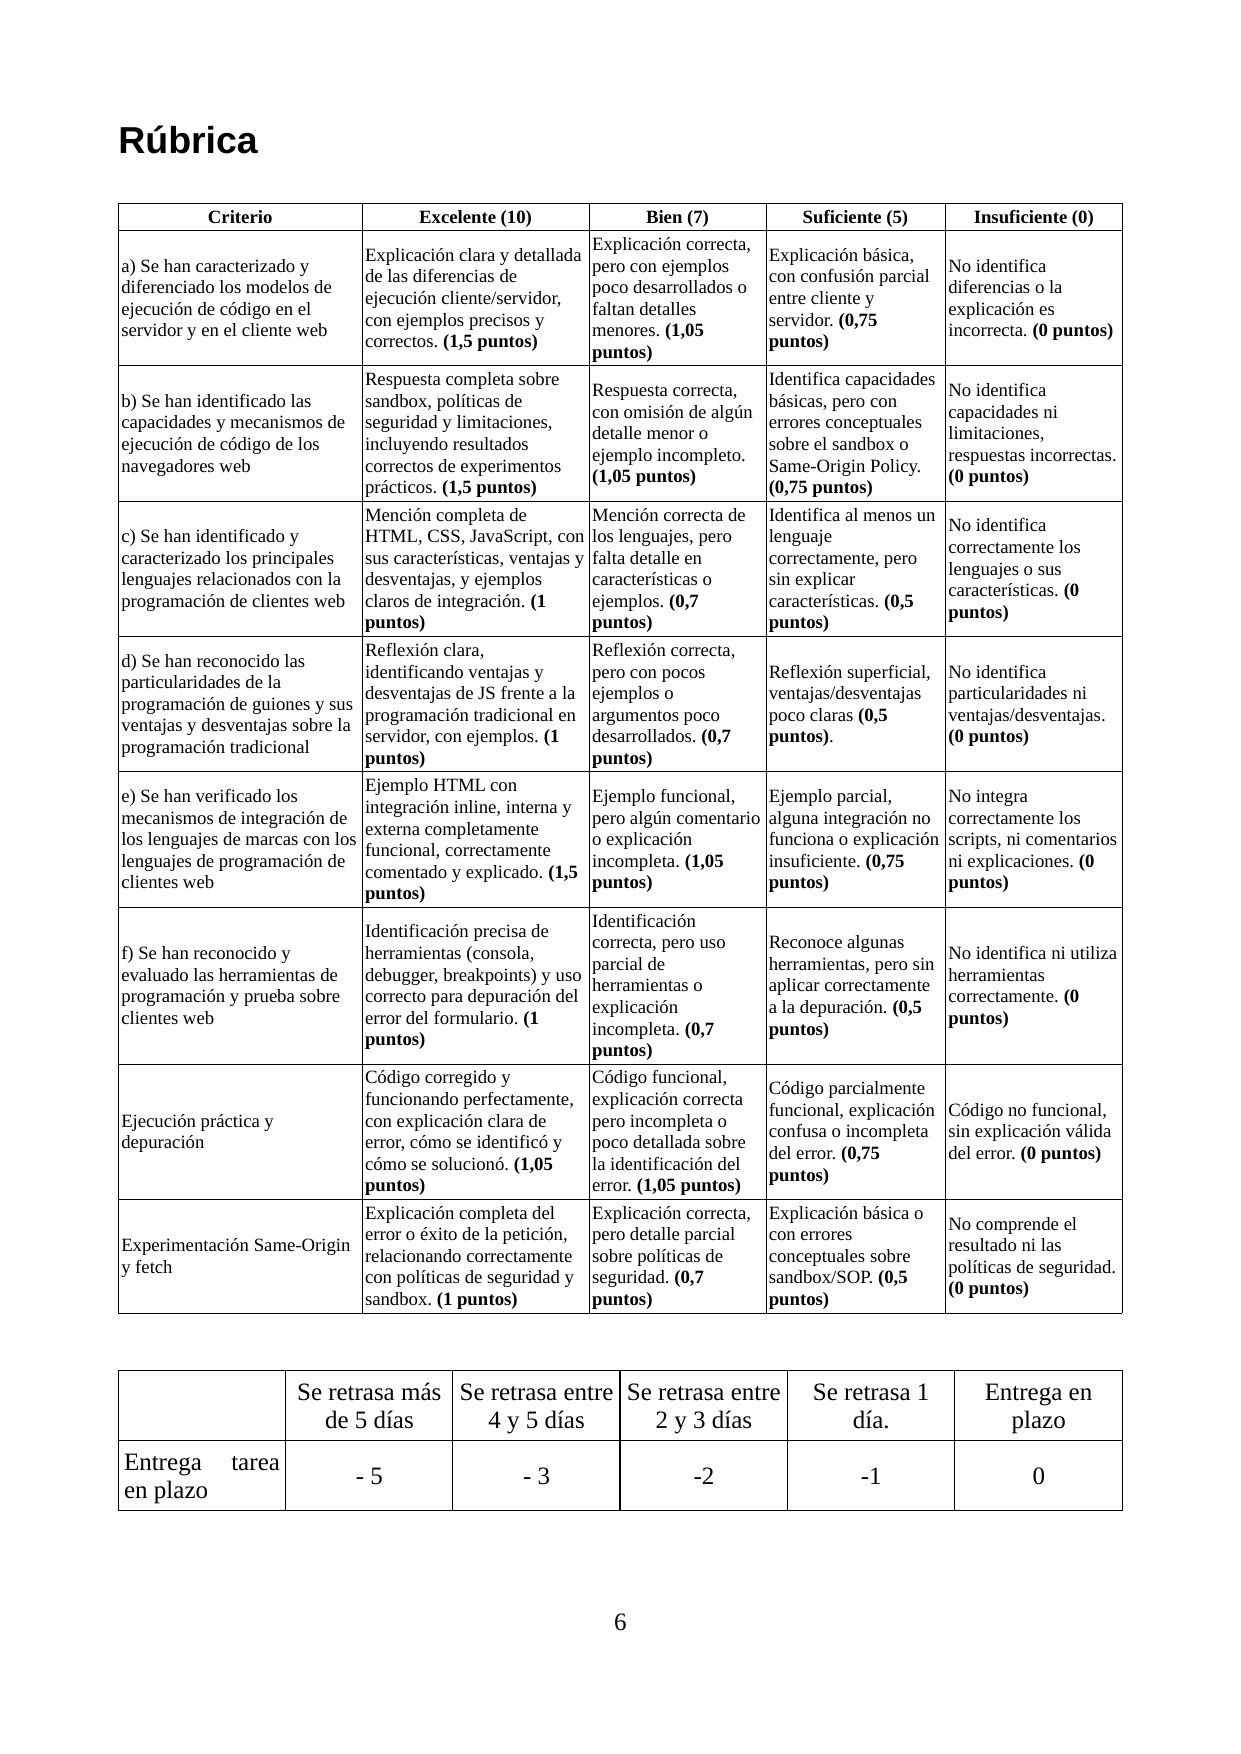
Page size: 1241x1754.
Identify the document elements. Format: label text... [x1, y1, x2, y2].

table_cell -1 [788, 1441, 954, 1510]
table_cell No identifica capacidades ni limitaciones, respuestas incorrectas. (0 puntos) [946, 366, 1122, 501]
table_cell Identificación precisa de herramientas (consola, debugger, breakpoints) y uso correcto para depuración del error del formulario. (1 puntos) [363, 908, 589, 1063]
table_cell Explicación básica, con confusión parcial entre cliente y servidor. (0,75 puntos) [767, 231, 945, 365]
table_header Se retrasa entre 4 y 5 días [453, 1371, 619, 1440]
table_cell Reflexión superficial, ventajas/desventajas poco claras (0,5 puntos). [767, 637, 945, 771]
table_cell d) Se han reconocido las particularidades de la programación de guiones y sus ventajas y desventajas sobre la programación tradicional [119, 637, 362, 771]
table_cell Reflexión clara, identificando ventajas y desventajas de JS frente a la programación tradicional en servidor, con ejemplos. (1 puntos) [363, 637, 589, 771]
table_header Suficiente (5) [767, 204, 945, 230]
table_cell - 3 [453, 1441, 619, 1510]
table_header Se retrasa entre 2 y 3 días [621, 1371, 787, 1440]
table_cell Experimentación Same-Origin y fetch [119, 1200, 362, 1312]
table_cell -2 [621, 1441, 787, 1510]
table_cell Explicación correcta, pero con ejemplos poco desarrollados o faltan detalles menores. (1,05 puntos) [590, 231, 766, 365]
table_cell b) Se han identificado las capacidades y mecanismos de ejecución de código de los navegadores web [119, 366, 362, 501]
table_cell Ejemplo funcional, pero algún comentario o explicación incompleta. (1,05 puntos) [590, 772, 766, 907]
table_header [119, 1371, 285, 1440]
table_cell Entrega tarea en plazo [119, 1441, 285, 1510]
table_cell No identifica ni utiliza herramientas correctamente. (0 puntos) [946, 908, 1122, 1063]
table_cell Código corregido y funcionando perfectamente, con explicación clara de error, cómo se identificó y cómo se solucionó. (1,05 puntos) [363, 1065, 589, 1199]
table_header Insuficiente (0) [946, 204, 1122, 230]
table_cell No identifica correctamente los lenguajes o sus características. (0 puntos) [946, 502, 1122, 636]
table_cell Mención completa de HTML, CSS, JavaScript, con sus características, ventajas y desventajas, y ejemplos claros de integración. (1 puntos) [363, 502, 589, 636]
table_header Entrega en plazo [955, 1371, 1122, 1440]
table_cell No comprende el resultado ni las políticas de seguridad. (0 puntos) [946, 1200, 1122, 1312]
table_cell Respuesta correcta, con omisión de algún detalle menor o ejemplo incompleto. (1,05 puntos) [590, 366, 766, 501]
table_cell Respuesta completa sobre sandbox, políticas de seguridad y limitaciones, incluyendo resultados correctos de experimentos prácticos. (1,5 puntos) [363, 366, 589, 501]
subtitle Rúbrica [118, 118, 1122, 161]
table_cell Mención correcta de los lenguajes, pero falta detalle en características o ejemplos. (0,7 puntos) [590, 502, 766, 636]
table_cell Reconoce algunas herramientas, pero sin aplicar correctamente a la depuración. (0,5 puntos) [767, 908, 945, 1063]
table_cell e) Se han verificado los mecanismos de integración de los lenguajes de marcas con los lenguajes de programación de clientes web [119, 772, 362, 907]
table_cell a) Se han caracterizado y diferenciado los modelos de ejecución de código en el servidor y en el cliente web [119, 231, 362, 365]
table_cell Ejemplo parcial, alguna integración no funciona o explicación insuficiente. (0,75 puntos) [767, 772, 945, 907]
table_cell Identificación correcta, pero uso parcial de herramientas o explicación incompleta. (0,7 puntos) [590, 908, 766, 1063]
table_cell Ejecución práctica y depuración [119, 1065, 362, 1199]
table_cell f) Se han reconocido y evaluado las herramientas de programación y prueba sobre clientes web [119, 908, 362, 1063]
table_cell Explicación clara y detallada de las diferencias de ejecución cliente/servidor, con ejemplos precisos y correctos. (1,5 puntos) [363, 231, 589, 365]
table_cell Explicación completa del error o éxito de la petición, relacionando correctamente con políticas de seguridad y sandbox. (1 puntos) [363, 1200, 589, 1312]
table_header Excelente (10) [363, 204, 589, 230]
table_cell Identifica al menos un lenguaje correctamente, pero sin explicar características. (0,5 puntos) [767, 502, 945, 636]
table_cell Ejemplo HTML con integración inline, interna y externa completamente funcional, correctamente comentado y explicado. (1,5 puntos) [363, 772, 589, 907]
table_cell c) Se han identificado y caracterizado los principales lenguajes relacionados con la programación de clientes web [119, 502, 362, 636]
table_cell - 5 [286, 1441, 452, 1510]
table_cell No identifica diferencias o la explicación es incorrecta. (0 puntos) [946, 231, 1122, 365]
table_cell No integra correctamente los scripts, ni comentarios ni explicaciones. (0 puntos) [946, 772, 1122, 907]
table_cell No identifica particularidades ni ventajas/desventajas. (0 puntos) [946, 637, 1122, 771]
table_cell Explicación correcta, pero detalle parcial sobre políticas de seguridad. (0,7 puntos) [590, 1200, 766, 1312]
table_cell Código parcialmente funcional, explicación confusa o incompleta del error. (0,75 puntos) [767, 1065, 945, 1199]
table_header Se retrasa más de 5 días [286, 1371, 452, 1440]
table_cell 0 [955, 1441, 1122, 1510]
table_header Criterio [119, 204, 362, 230]
table_cell Código no funcional, sin explicación válida del error. (0 puntos) [946, 1065, 1122, 1199]
table_cell Identifica capacidades básicas, pero con errores conceptuales sobre el sandbox o Same-Origin Policy. (0,75 puntos) [767, 366, 945, 501]
table_header Se retrasa 1 día. [788, 1371, 954, 1440]
table_cell Código funcional, explicación correcta pero incompleta o poco detallada sobre la identificación del error. (1,05 puntos) [590, 1065, 766, 1199]
table_header Bien (7) [590, 204, 766, 230]
table_cell Reflexión correcta, pero con pocos ejemplos o argumentos poco desarrollados. (0,7 puntos) [590, 637, 766, 771]
table_cell Explicación básica o con errores conceptuales sobre sandbox/SOP. (0,5 puntos) [767, 1200, 945, 1312]
